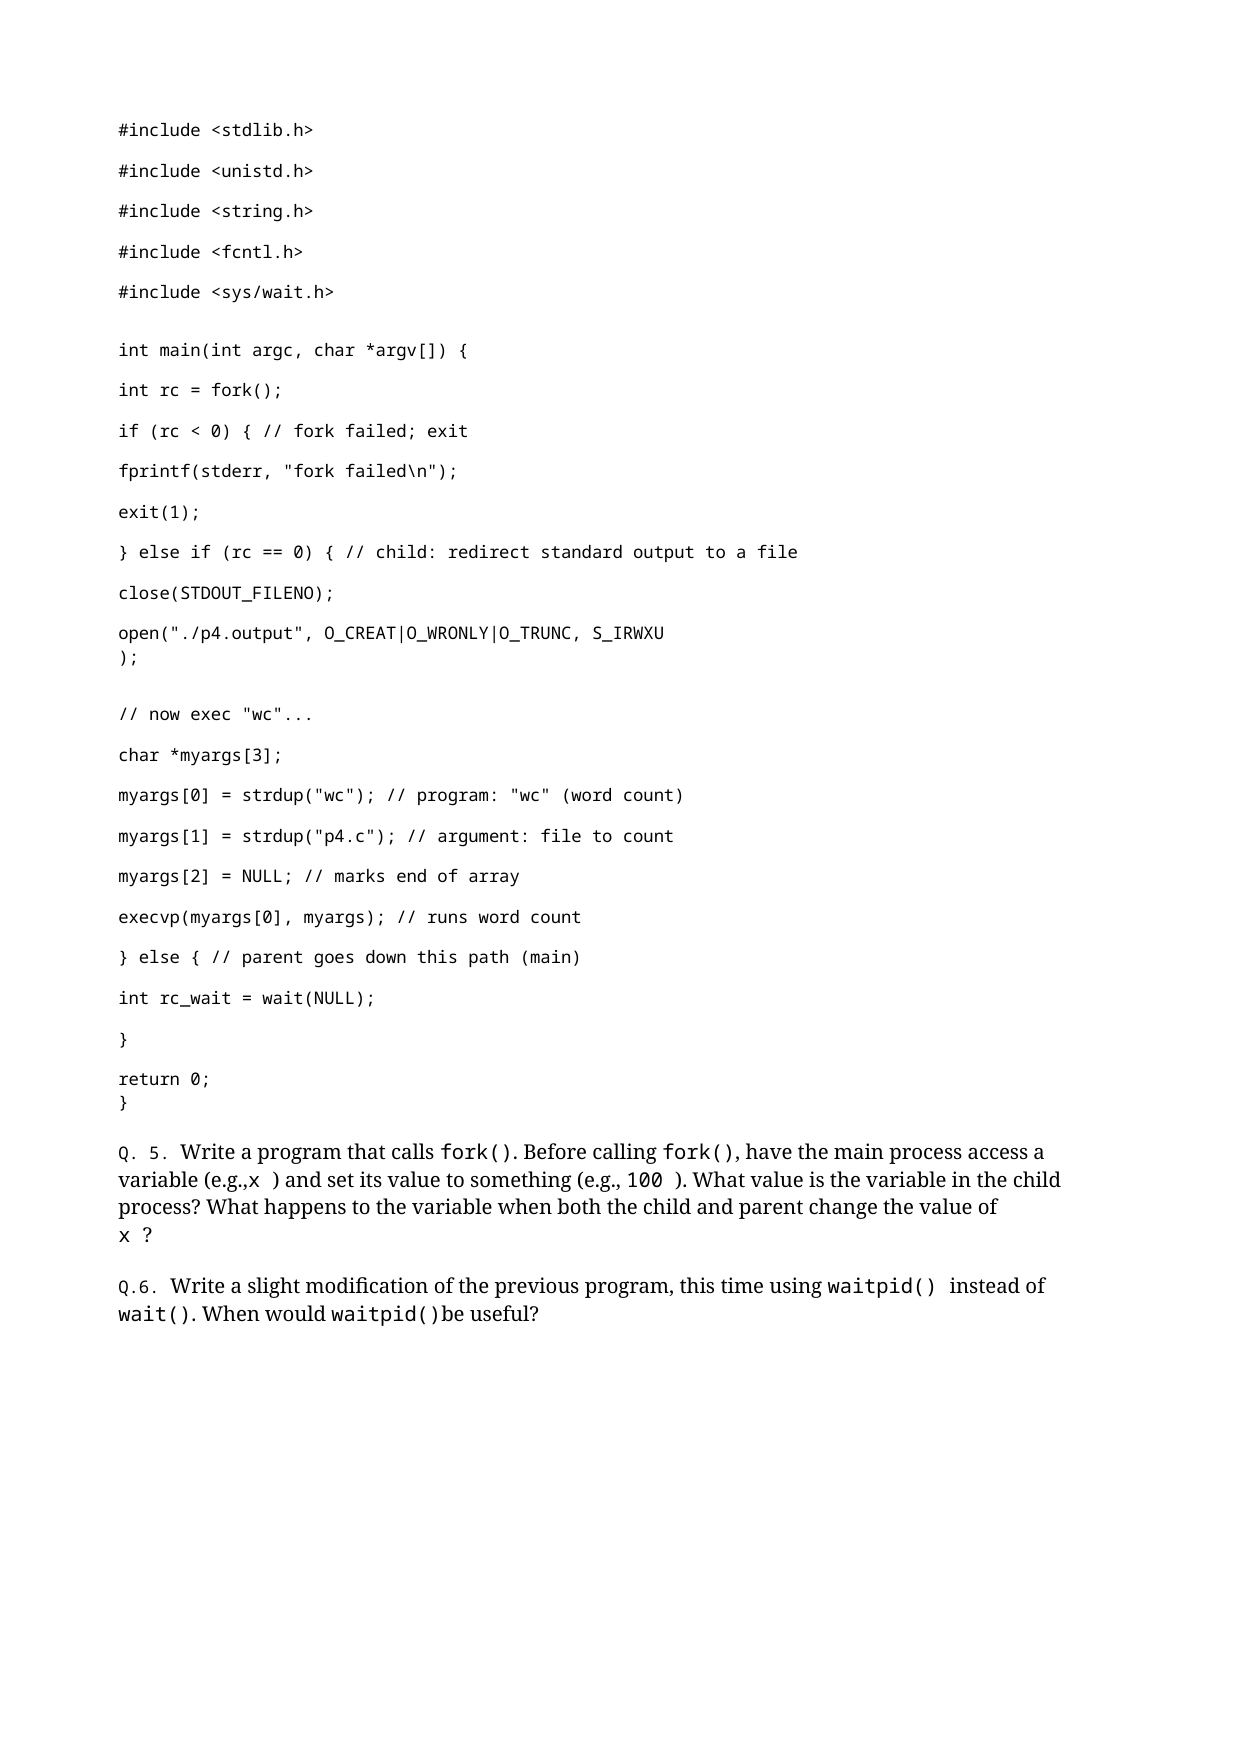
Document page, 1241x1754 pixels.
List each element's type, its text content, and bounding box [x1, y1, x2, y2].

text ); [118, 645, 1122, 668]
text #include <stdlib.h> [118, 118, 1122, 142]
text close(STDOUT_FILENO); [118, 581, 1122, 604]
text #include <unistd.h> [118, 159, 1122, 182]
text } [118, 1091, 1122, 1114]
text // now exec "wc"... [118, 702, 1122, 726]
text open("./p4.output", O_CREAT|O_WRONLY|O_TRUNC, S_IRWXU [118, 621, 1122, 645]
text int main(int argc, char *argv[]) { [118, 338, 1122, 361]
text myargs[2] = NULL; // marks end of array [118, 864, 1122, 888]
text Q.6. Write a slight modification of the previous program, this time using waitpid() instead of [118, 1272, 1122, 1299]
text int rc_wait = wait(NULL); [118, 986, 1122, 1009]
text myargs[1] = strdup("p4.c"); // argument: file to count [118, 824, 1122, 847]
text x ? [118, 1221, 1122, 1248]
text execvp(myargs[0], myargs); // runs word count [118, 905, 1122, 928]
text } [118, 1027, 1122, 1050]
text #include <string.h> [118, 199, 1122, 223]
text int rc = fork(); [118, 378, 1122, 402]
text exit(1); [118, 500, 1122, 523]
text Q. 5. Write a program that calls fork(). Before calling fork(), have the main process access a variable (e.g.,x ) and set its value to something (e.g., 100 ). What value is the variable in the child process? What happens to the variable when both the child and parent change the value of [118, 1137, 1122, 1221]
text if (rc < 0) { // fork failed; exit [118, 419, 1122, 442]
text } else { // parent goes down this path (main) [118, 946, 1122, 969]
text char *myargs[3]; [118, 743, 1122, 766]
text #include <fcntl.h> [118, 240, 1122, 263]
text } else if (rc == 0) { // child: redirect standard output to a file [118, 540, 1122, 564]
text #include <sys/wait.h> [118, 280, 1122, 304]
text myargs[0] = strdup("wc"); // program: "wc" (word count) [118, 783, 1122, 807]
text wait(). When would waitpid()be useful? [118, 1299, 1122, 1327]
text fprintf(stderr, "fork failed\n"); [118, 459, 1122, 483]
text return 0; [118, 1067, 1122, 1091]
